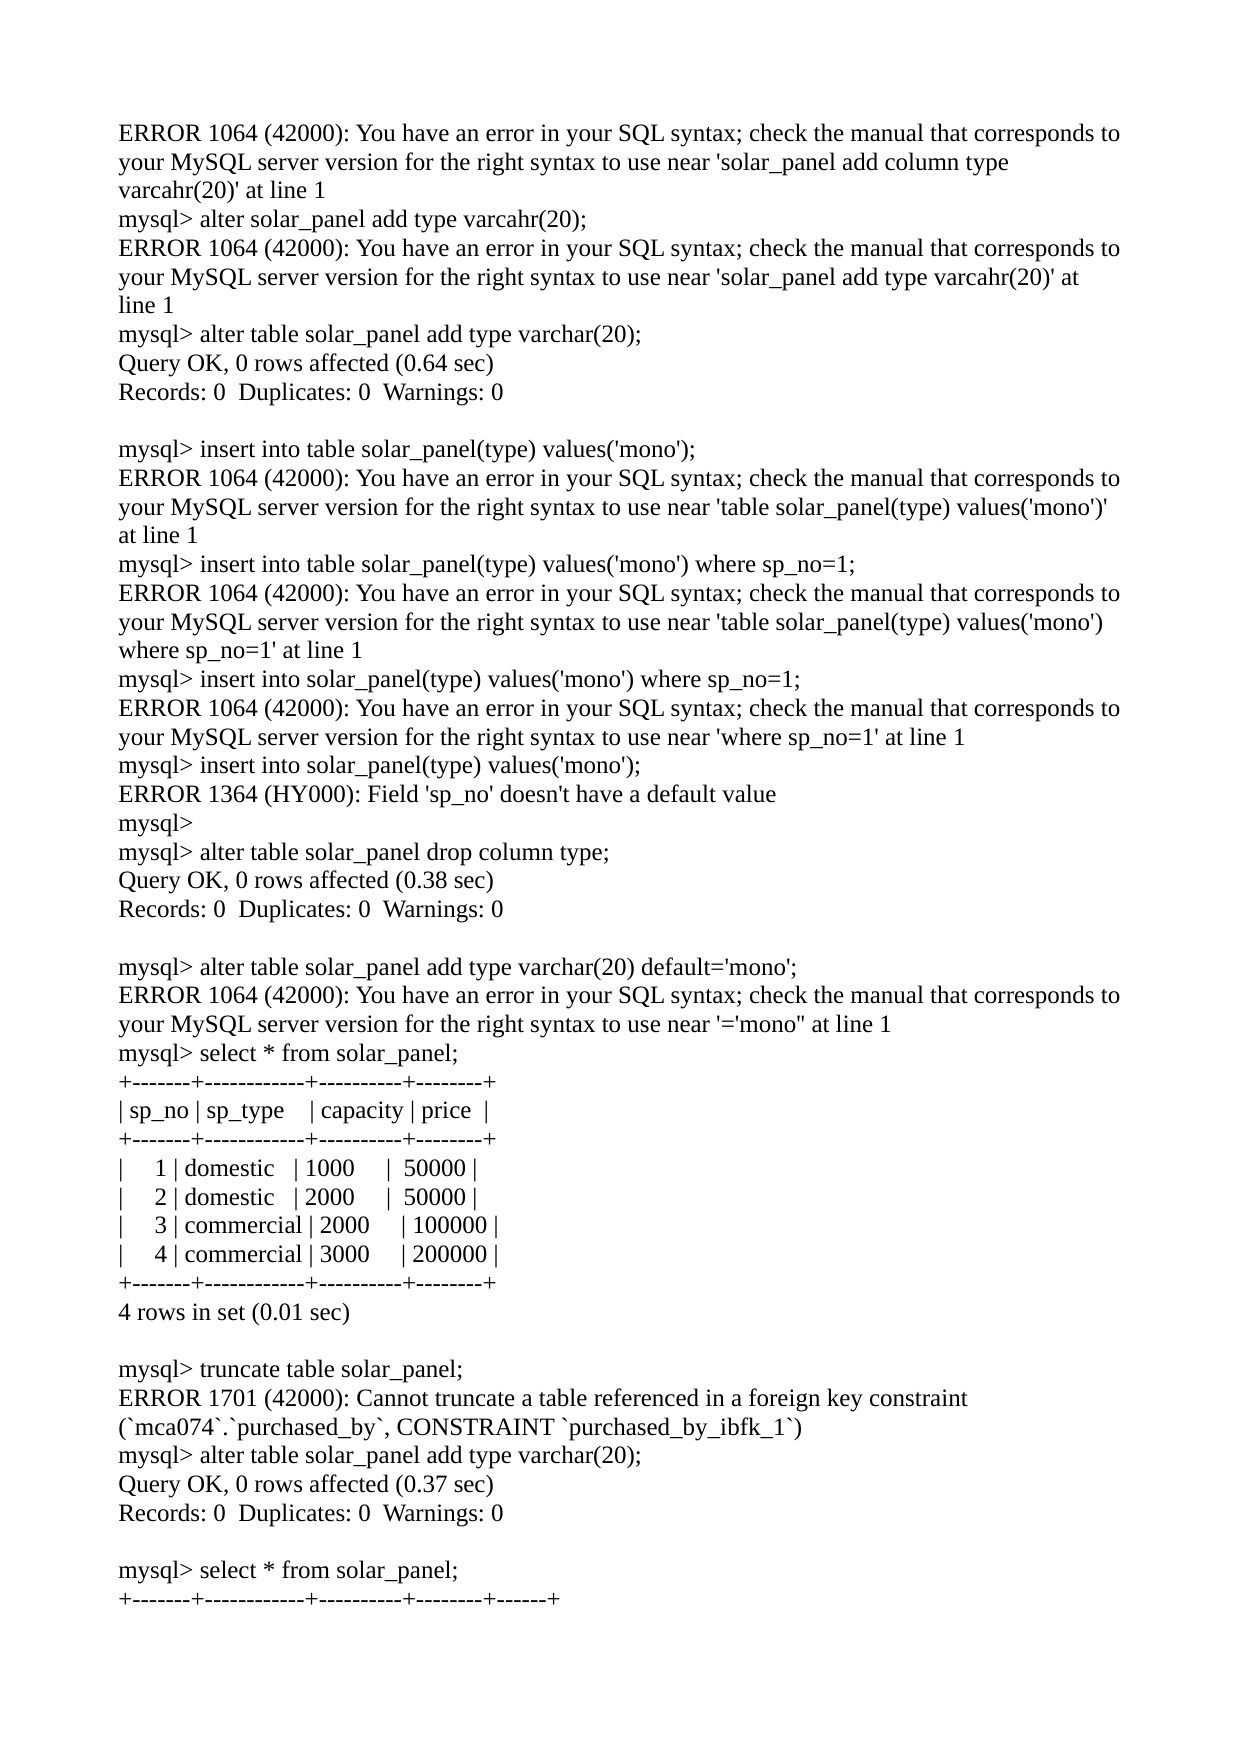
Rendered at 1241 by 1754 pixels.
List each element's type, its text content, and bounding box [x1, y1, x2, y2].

text | 2 | domestic | 2000 | 50000 | [118, 1182, 1122, 1211]
text mysql> select * from solar_panel; [118, 1556, 1122, 1584]
text Records: 0 Duplicates: 0 Warnings: 0 [118, 377, 1122, 406]
text mysql> alter solar_panel add type varcahr(20); [118, 204, 1122, 233]
text | 1 | domestic | 1000 | 50000 | [118, 1153, 1122, 1182]
text ERROR 1064 (42000): You have an error in your SQL syntax; check the manual that corresponds to your MySQL server version for the right syntax to use near 'table solar_panel(type) values('mono')' at line 1 [118, 463, 1122, 549]
text mysql> insert into solar_panel(type) values('mono') where sp_no=1; [118, 664, 1122, 693]
text mysql> alter table solar_panel add type varchar(20); [118, 1441, 1122, 1469]
text | 4 | commercial | 3000 | 200000 | [118, 1239, 1122, 1268]
text | 3 | commercial | 2000 | 100000 | [118, 1211, 1122, 1239]
text mysql> insert into solar_panel(type) values('mono'); [118, 751, 1122, 779]
text mysql> insert into table solar_panel(type) values('mono'); [118, 434, 1122, 463]
text +-------+------------+----------+--------+------+ [118, 1584, 1122, 1613]
text mysql> alter table solar_panel add type varchar(20) default='mono'; [118, 952, 1122, 981]
text +-------+------------+----------+--------+ [118, 1124, 1122, 1153]
text mysql> [118, 808, 1122, 837]
text mysql> select * from solar_panel; [118, 1038, 1122, 1067]
text +-------+------------+----------+--------+ [118, 1067, 1122, 1096]
text 4 rows in set (0.01 sec) [118, 1297, 1122, 1326]
text Records: 0 Duplicates: 0 Warnings: 0 [118, 894, 1122, 923]
text mysql> alter table solar_panel drop column type; [118, 837, 1122, 866]
text ERROR 1064 (42000): You have an error in your SQL syntax; check the manual that corresponds to your MySQL server version for the right syntax to use near 'solar_panel add column type varcahr(20)' at line 1 [118, 118, 1122, 204]
text mysql> truncate table solar_panel; [118, 1354, 1122, 1383]
text ERROR 1701 (42000): Cannot truncate a table referenced in a foreign key constraint (`mca074`.`purchased_by`, CONSTRAINT `purchased_by_ibfk_1`) [118, 1383, 1122, 1441]
text ERROR 1364 (HY000): Field 'sp_no' doesn't have a default value [118, 779, 1122, 808]
text Query OK, 0 rows affected (0.37 sec) [118, 1469, 1122, 1498]
text | sp_no | sp_type | capacity | price | [118, 1096, 1122, 1124]
text mysql> insert into table solar_panel(type) values('mono') where sp_no=1; [118, 549, 1122, 578]
text ERROR 1064 (42000): You have an error in your SQL syntax; check the manual that corresponds to your MySQL server version for the right syntax to use near 'table solar_panel(type) values('mono') where sp_no=1' at line 1 [118, 578, 1122, 664]
text Query OK, 0 rows affected (0.64 sec) [118, 348, 1122, 377]
text ERROR 1064 (42000): You have an error in your SQL syntax; check the manual that corresponds to your MySQL server version for the right syntax to use near '='mono'' at line 1 [118, 981, 1122, 1038]
text ERROR 1064 (42000): You have an error in your SQL syntax; check the manual that corresponds to your MySQL server version for the right syntax to use near 'solar_panel add type varcahr(20)' at line 1 [118, 233, 1122, 319]
text +-------+------------+----------+--------+ [118, 1268, 1122, 1297]
text Query OK, 0 rows affected (0.38 sec) [118, 866, 1122, 894]
text mysql> alter table solar_panel add type varchar(20); [118, 319, 1122, 348]
text ERROR 1064 (42000): You have an error in your SQL syntax; check the manual that corresponds to your MySQL server version for the right syntax to use near 'where sp_no=1' at line 1 [118, 693, 1122, 751]
text Records: 0 Duplicates: 0 Warnings: 0 [118, 1498, 1122, 1527]
